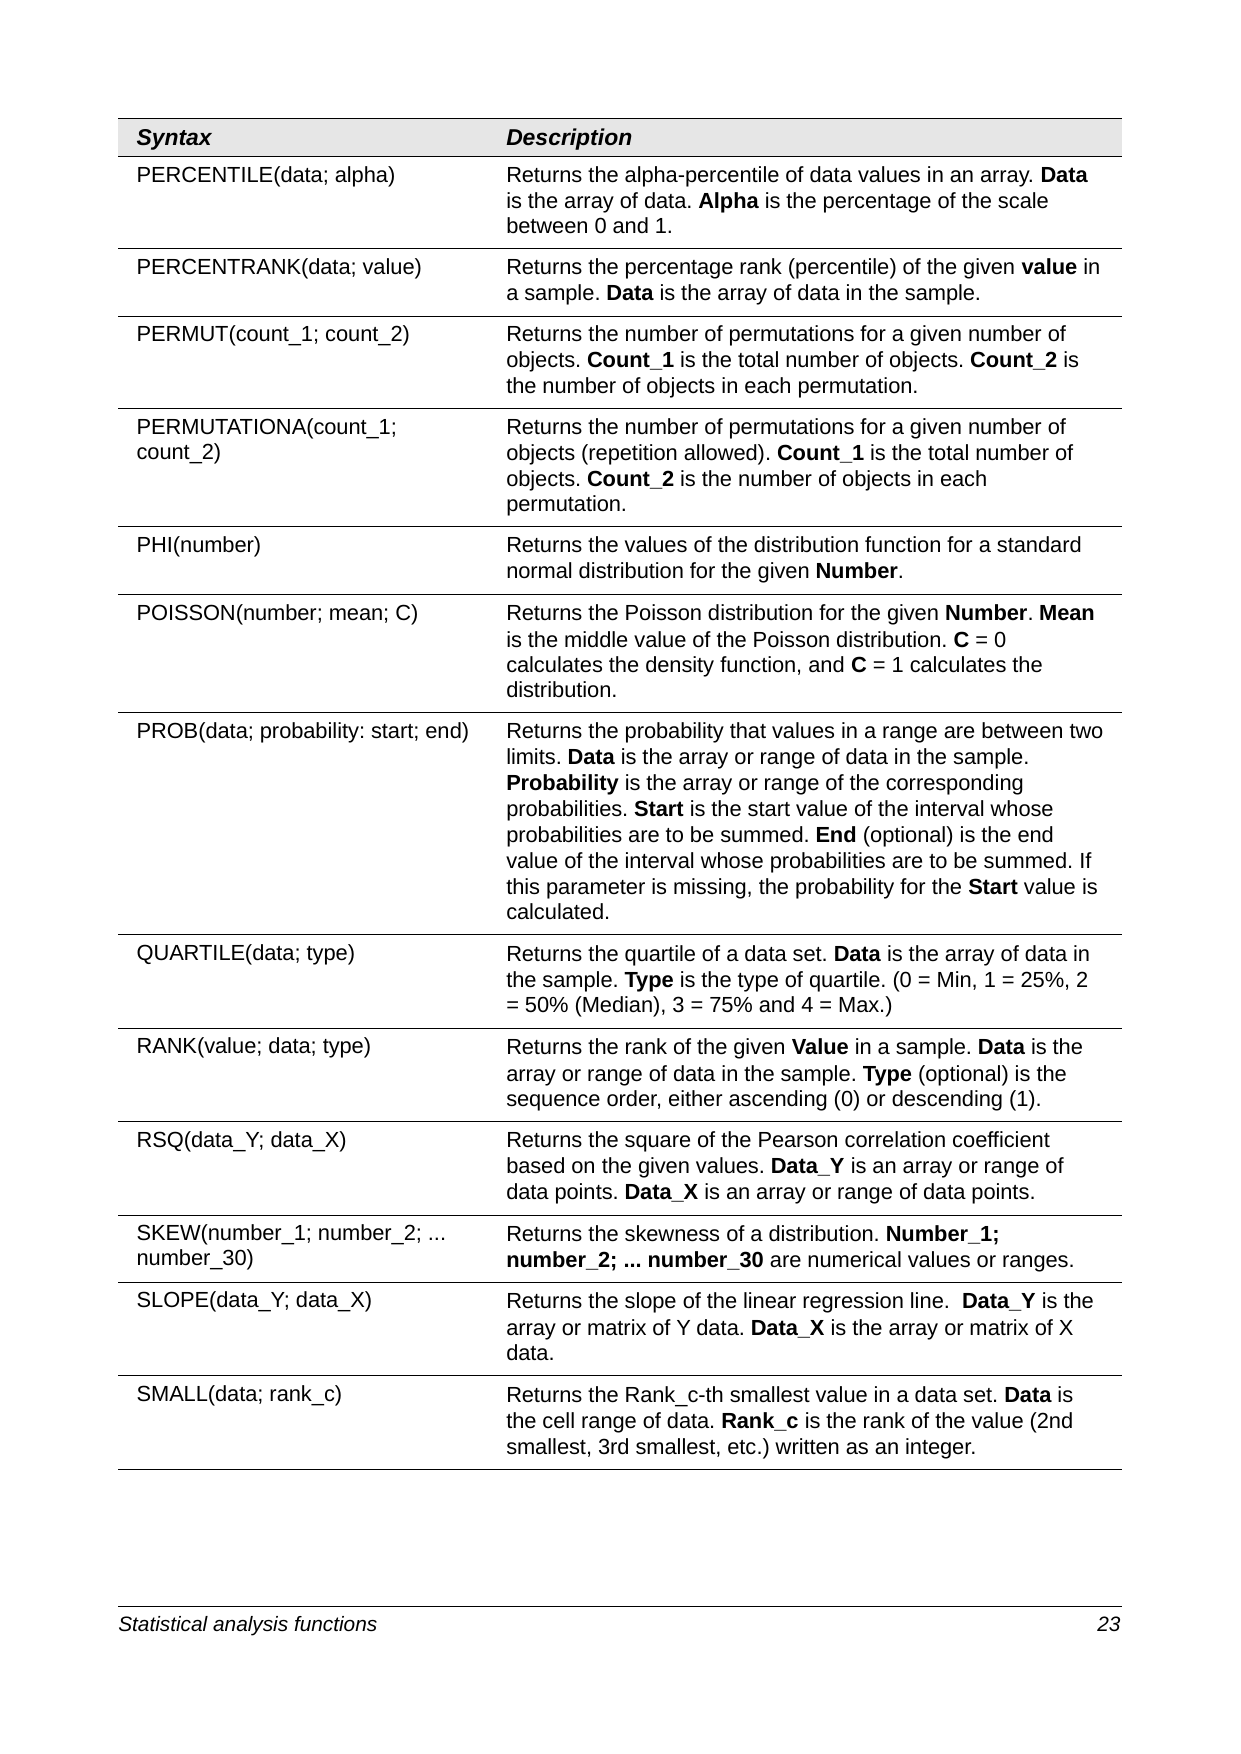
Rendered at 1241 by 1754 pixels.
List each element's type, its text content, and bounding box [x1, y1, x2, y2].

table_cell RSQ(data_Y; data_X) [118, 1122, 488, 1214]
table_cell Returns the number of permutations for a given number of objects (repetition allowed). Count_1 is the total number of objects. Count_2 is the number of objects in each permutation. [488, 409, 1122, 526]
table_cell Returns the quartile of a data set. Data is the array of data in the sample. Type is the type of quartile. (0 = Min, 1 = 25%, 2 = 50% (Median), 3 = 75% and 4 = Max.) [488, 935, 1122, 1027]
table_header Syntax [118, 119, 488, 156]
table_cell Returns the number of permutations for a given number of objects. Count_1 is the total number of objects. Count_2 is the number of objects in each permutation. [488, 317, 1122, 408]
table_cell SKEW(number_1; number_2; ... number_30) [118, 1216, 488, 1282]
table_cell QUARTILE(data; type) [118, 935, 488, 1027]
table_cell PHI(number) [118, 527, 488, 594]
table_cell PERCENTILE(data; alpha) [118, 157, 488, 248]
table_cell Returns the alpha-percentile of data values in an array. Data is the array of data. Alpha is the percentage of the scale between 0 and 1. [488, 157, 1122, 248]
table_header Description [488, 119, 1122, 156]
table_cell Returns the values of the distribution function for a standard normal distribution for the given Number. [488, 527, 1122, 594]
table_cell Returns the skewness of a distribution. Number_1; number_2; ... number_30 are numerical values or ranges. [488, 1216, 1122, 1282]
table_cell Returns the Poisson distribution for the given Number. Mean is the middle value of the Poisson distribution. C = 0 calculates the density function, and C = 1 calculates the distribution. [488, 595, 1122, 712]
table_cell Returns the square of the Pearson correlation coefficient based on the given values. Data_Y is an array or range of data points. Data_X is an array or range of data points. [488, 1122, 1122, 1214]
table_cell Returns the probability that values in a range are between two limits. Data is the array or range of data in the sample. Probability is the array or range of the corresponding probabilities. Start is the start value of the interval whose probabilities are to be summed. End (optional) is the end value of the interval whose probabilities are to be summed. If this parameter is missing, the probability for the Start value is calculated. [488, 713, 1122, 934]
table_cell PROB(data; probability: start; end) [118, 713, 488, 934]
table_cell POISSON(number; mean; C) [118, 595, 488, 712]
table_cell Returns the rank of the given Value in a sample. Data is the array or range of data in the sample. Type (optional) is the sequence order, either ascending (0) or descending (1). [488, 1029, 1122, 1121]
table_cell Returns the slope of the linear regression line. Data_Y is the array or matrix of Y data. Data_X is the array or matrix of X data. [488, 1283, 1122, 1375]
table_cell Returns the Rank_c-th smallest value in a data set. Data is the cell range of data. Rank_c is the rank of the value (2nd smallest, 3rd smallest, etc.) written as an integer. [488, 1376, 1122, 1469]
table_cell PERMUTATIONA(count_1; count_2) [118, 409, 488, 526]
table_cell PERMUT(count_1; count_2) [118, 317, 488, 408]
table_cell Returns the percentage rank (percentile) of the given value in a sample. Data is the array of data in the sample. [488, 249, 1122, 316]
table_cell SMALL(data; rank_c) [118, 1376, 488, 1469]
table_cell SLOPE(data_Y; data_X) [118, 1283, 488, 1375]
table_cell RANK(value; data; type) [118, 1029, 488, 1121]
table_cell PERCENTRANK(data; value) [118, 249, 488, 316]
